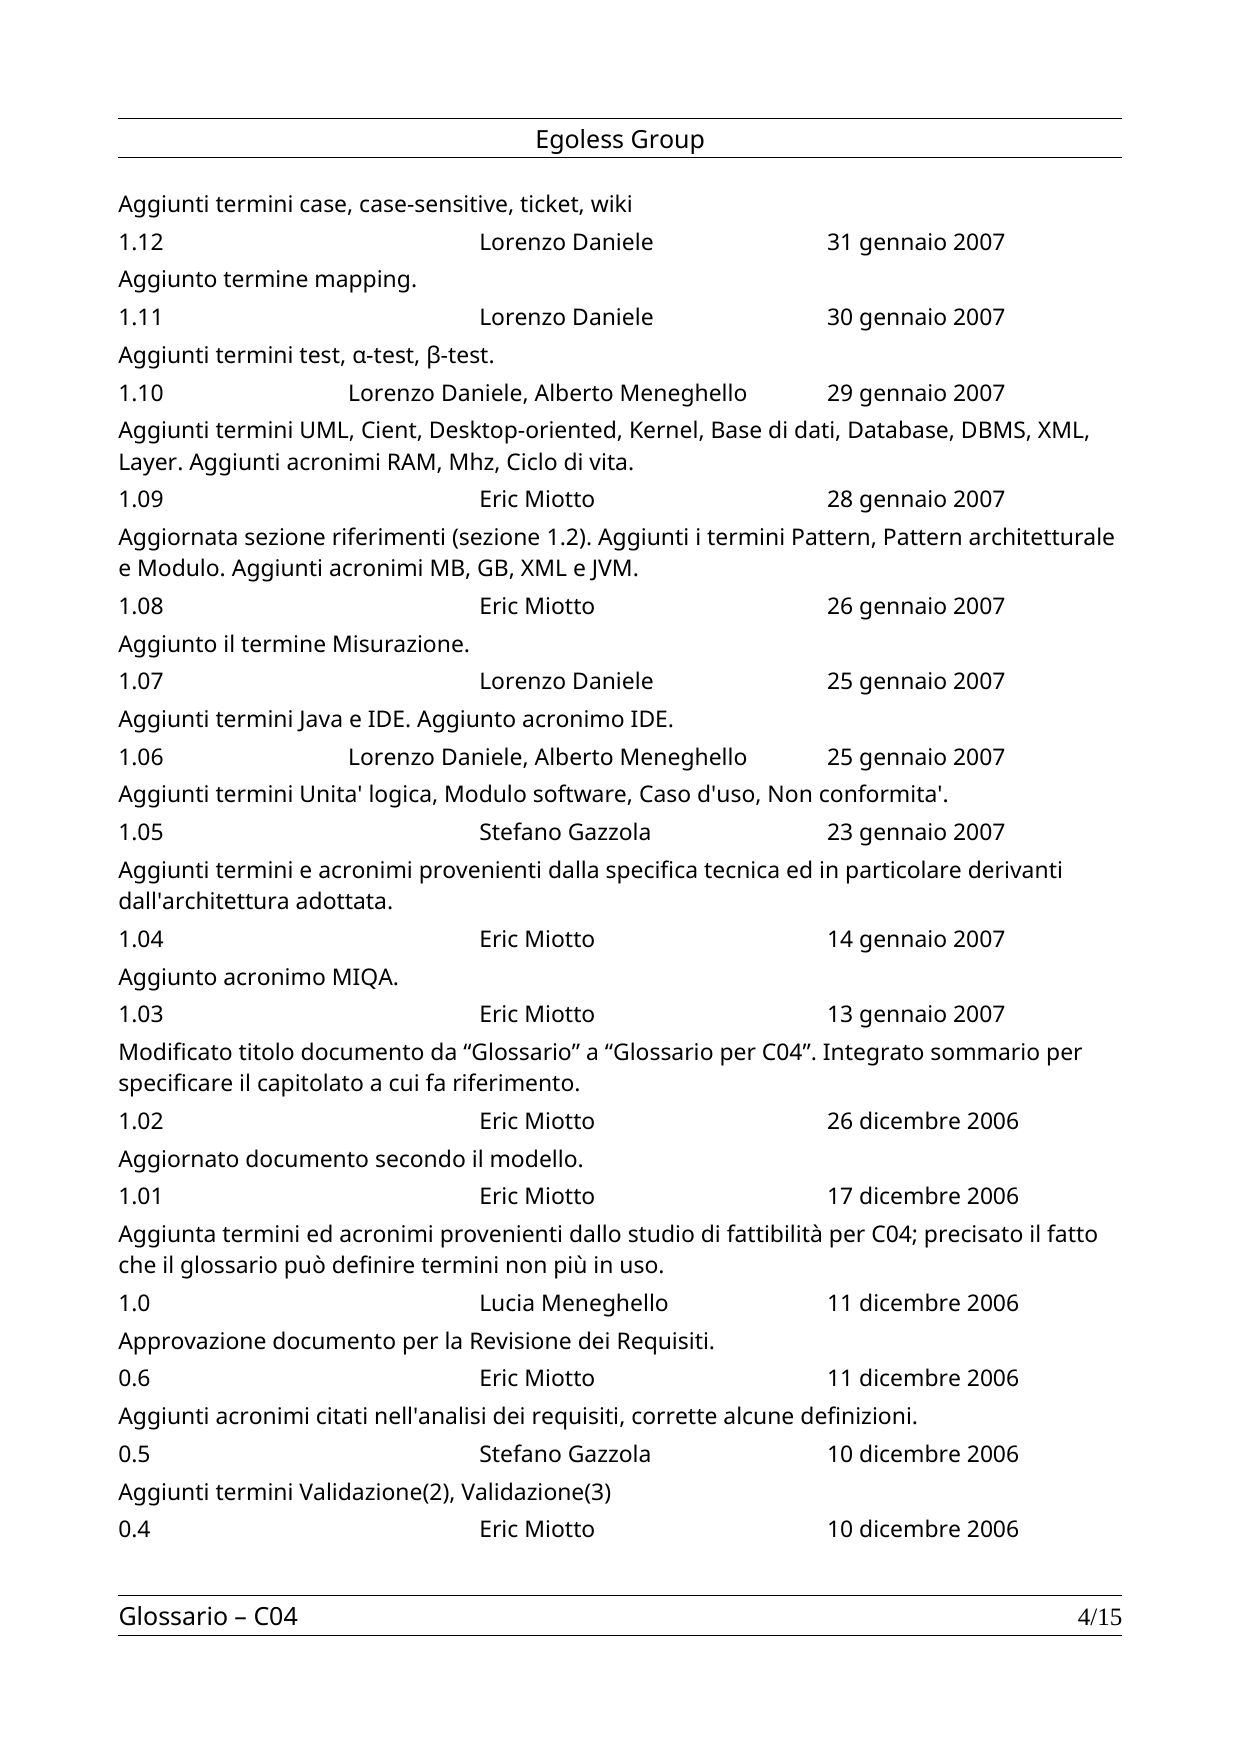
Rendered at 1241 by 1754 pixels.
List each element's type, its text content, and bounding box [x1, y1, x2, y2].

text Aggiunta termini ed acronimi provenienti dallo studio di fattibilità per C04; precisato il fatto che il glossario può definire termini non più in uso. [118, 1218, 1122, 1280]
text Aggiunti termini test, α-test, β-test. [118, 339, 1122, 370]
text 1.08 Eric Miotto 26 gennaio 2007 [118, 590, 1122, 621]
text 0.6 Eric Miotto 11 dicembre 2006 [118, 1362, 1122, 1393]
text Approvazione documento per la Revisione dei Requisiti. [118, 1324, 1122, 1356]
text 1.02 Eric Miotto 26 dicembre 2006 [118, 1105, 1122, 1136]
text 1.05 Stefano Gazzola 23 gennaio 2007 [118, 816, 1122, 847]
text Aggiunti termini UML, Cient, Desktop-oriented, Kernel, Base di dati, Database, DBMS, XML, Layer. Aggiunti acronimi RAM, Mhz, Ciclo di vita. [118, 414, 1122, 477]
text 1.12 Lorenzo Daniele 31 gennaio 2007 [118, 226, 1122, 257]
text 1.11 Lorenzo Daniele 30 gennaio 2007 [118, 301, 1122, 332]
text 1.04 Eric Miotto 14 gennaio 2007 [118, 923, 1122, 954]
text Aggiunto acronimo MIQA. [118, 960, 1122, 992]
text 1.09 Eric Miotto 28 gennaio 2007 [118, 483, 1122, 514]
text 0.4 Eric Miotto 10 dicembre 2006 [118, 1513, 1122, 1544]
text 1.07 Lorenzo Daniele 25 gennaio 2007 [118, 665, 1122, 696]
text Aggiunto il termine Misurazione. [118, 627, 1122, 659]
text 0.5 Stefano Gazzola 10 dicembre 2006 [118, 1438, 1122, 1469]
text Aggiunti termini case, case-sensitive, ticket, wiki [118, 188, 1122, 219]
text 1.03 Eric Miotto 13 gennaio 2007 [118, 998, 1122, 1029]
text Aggiornato documento secondo il modello. [118, 1142, 1122, 1174]
text Aggiunti termini Validazione(2), Validazione(3) [118, 1475, 1122, 1507]
text Aggiunto termine mapping. [118, 263, 1122, 294]
text Aggiunti termini Java e IDE. Aggiunto acronimo IDE. [118, 703, 1122, 734]
text 1.10 Lorenzo Daniele, Alberto Meneghello 29 gennaio 2007 [118, 376, 1122, 408]
text Aggiunti termini Unita' logica, Modulo software, Caso d'uso, Non conformita'. [118, 778, 1122, 809]
text 1.0 Lucia Meneghello 11 dicembre 2006 [118, 1287, 1122, 1318]
text 1.01 Eric Miotto 17 dicembre 2006 [118, 1180, 1122, 1211]
text Aggiornata sezione riferimenti (sezione 1.2). Aggiunti i termini Pattern, Pattern architetturale e Modulo. Aggiunti acronimi MB, GB, XML e JVM. [118, 521, 1122, 583]
text Modificato titolo documento da “Glossario” a “Glossario per C04”. Integrato sommario per specificare il capitolato a cui fa riferimento. [118, 1036, 1122, 1098]
text Aggiunti termini e acronimi provenienti dalla specifica tecnica ed in particolare derivanti dall'architettura adottata. [118, 854, 1122, 916]
text Aggiunti acronimi citati nell'analisi dei requisiti, corrette alcune definizioni. [118, 1400, 1122, 1431]
text 1.06 Lorenzo Daniele, Alberto Meneghello 25 gennaio 2007 [118, 741, 1122, 772]
